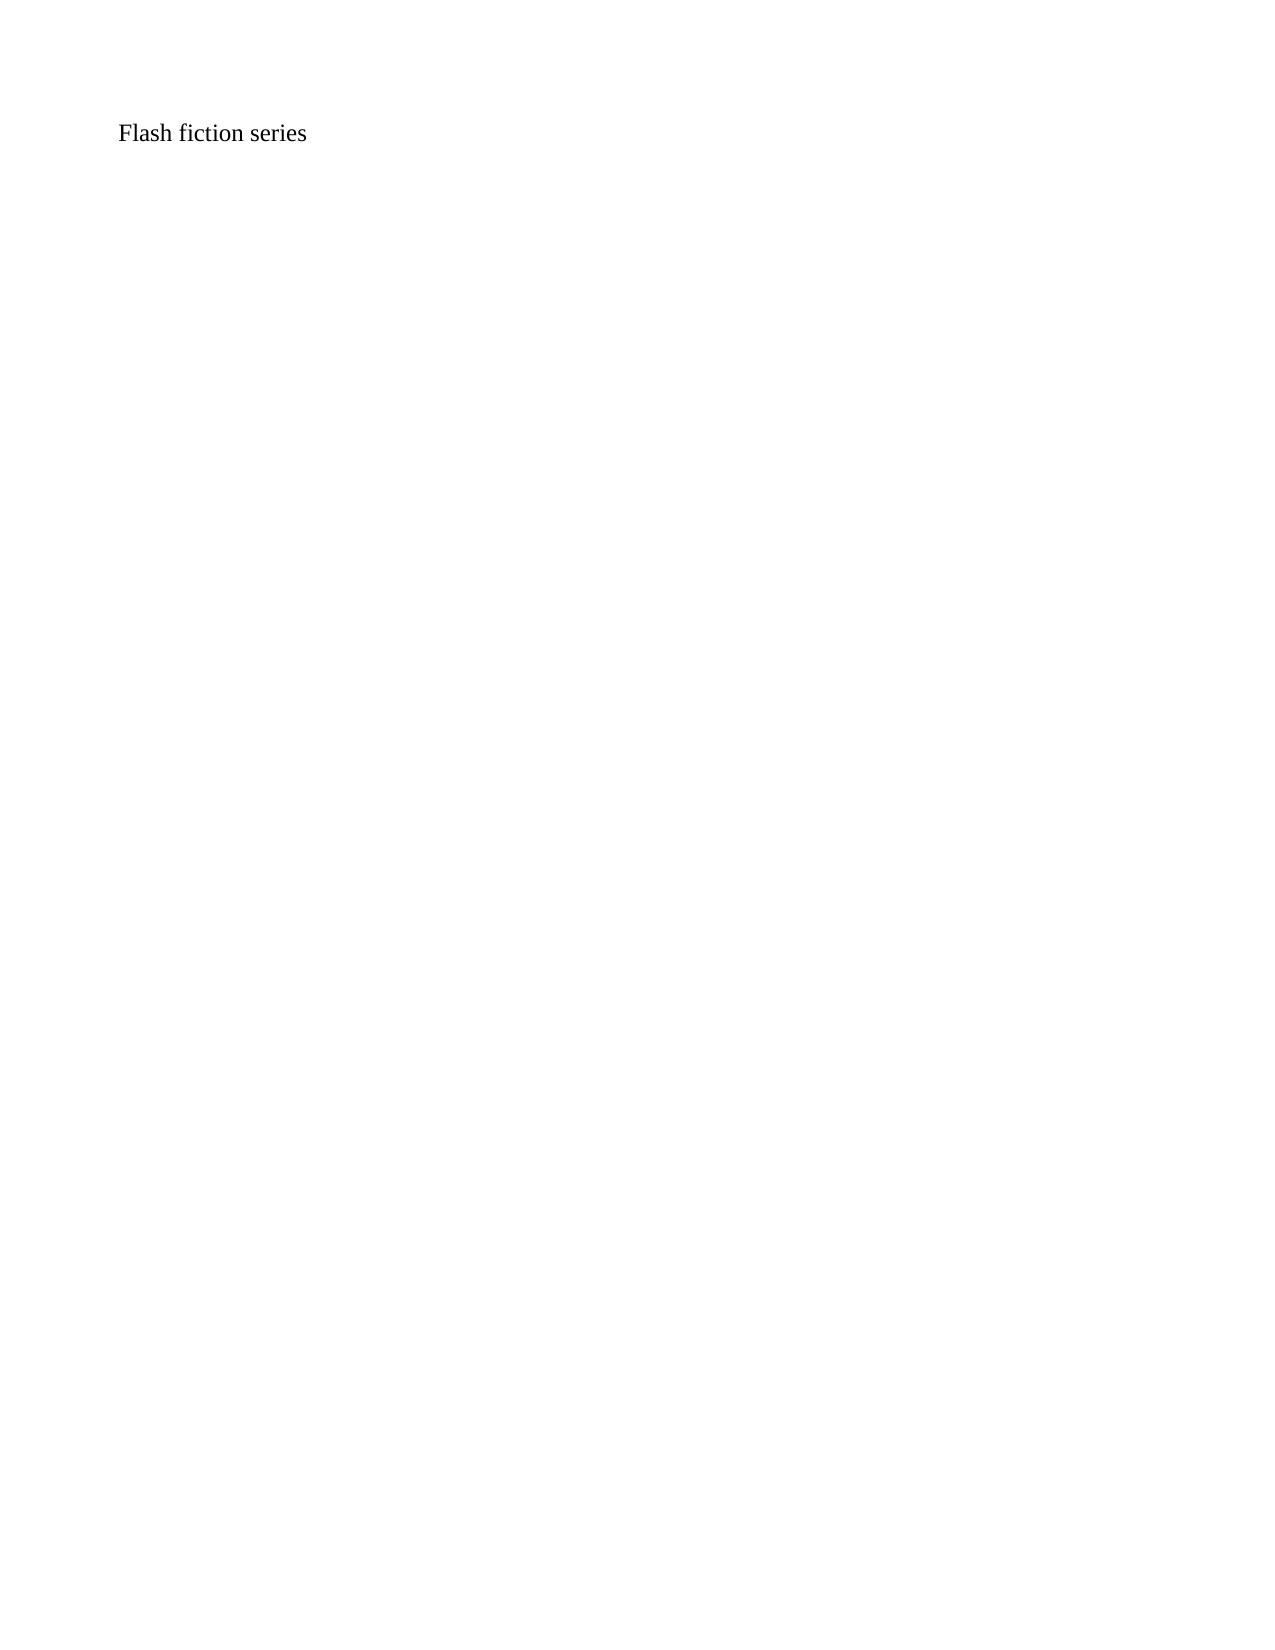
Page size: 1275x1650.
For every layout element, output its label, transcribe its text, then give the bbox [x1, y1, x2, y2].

text Flash fiction series [118, 118, 1157, 147]
